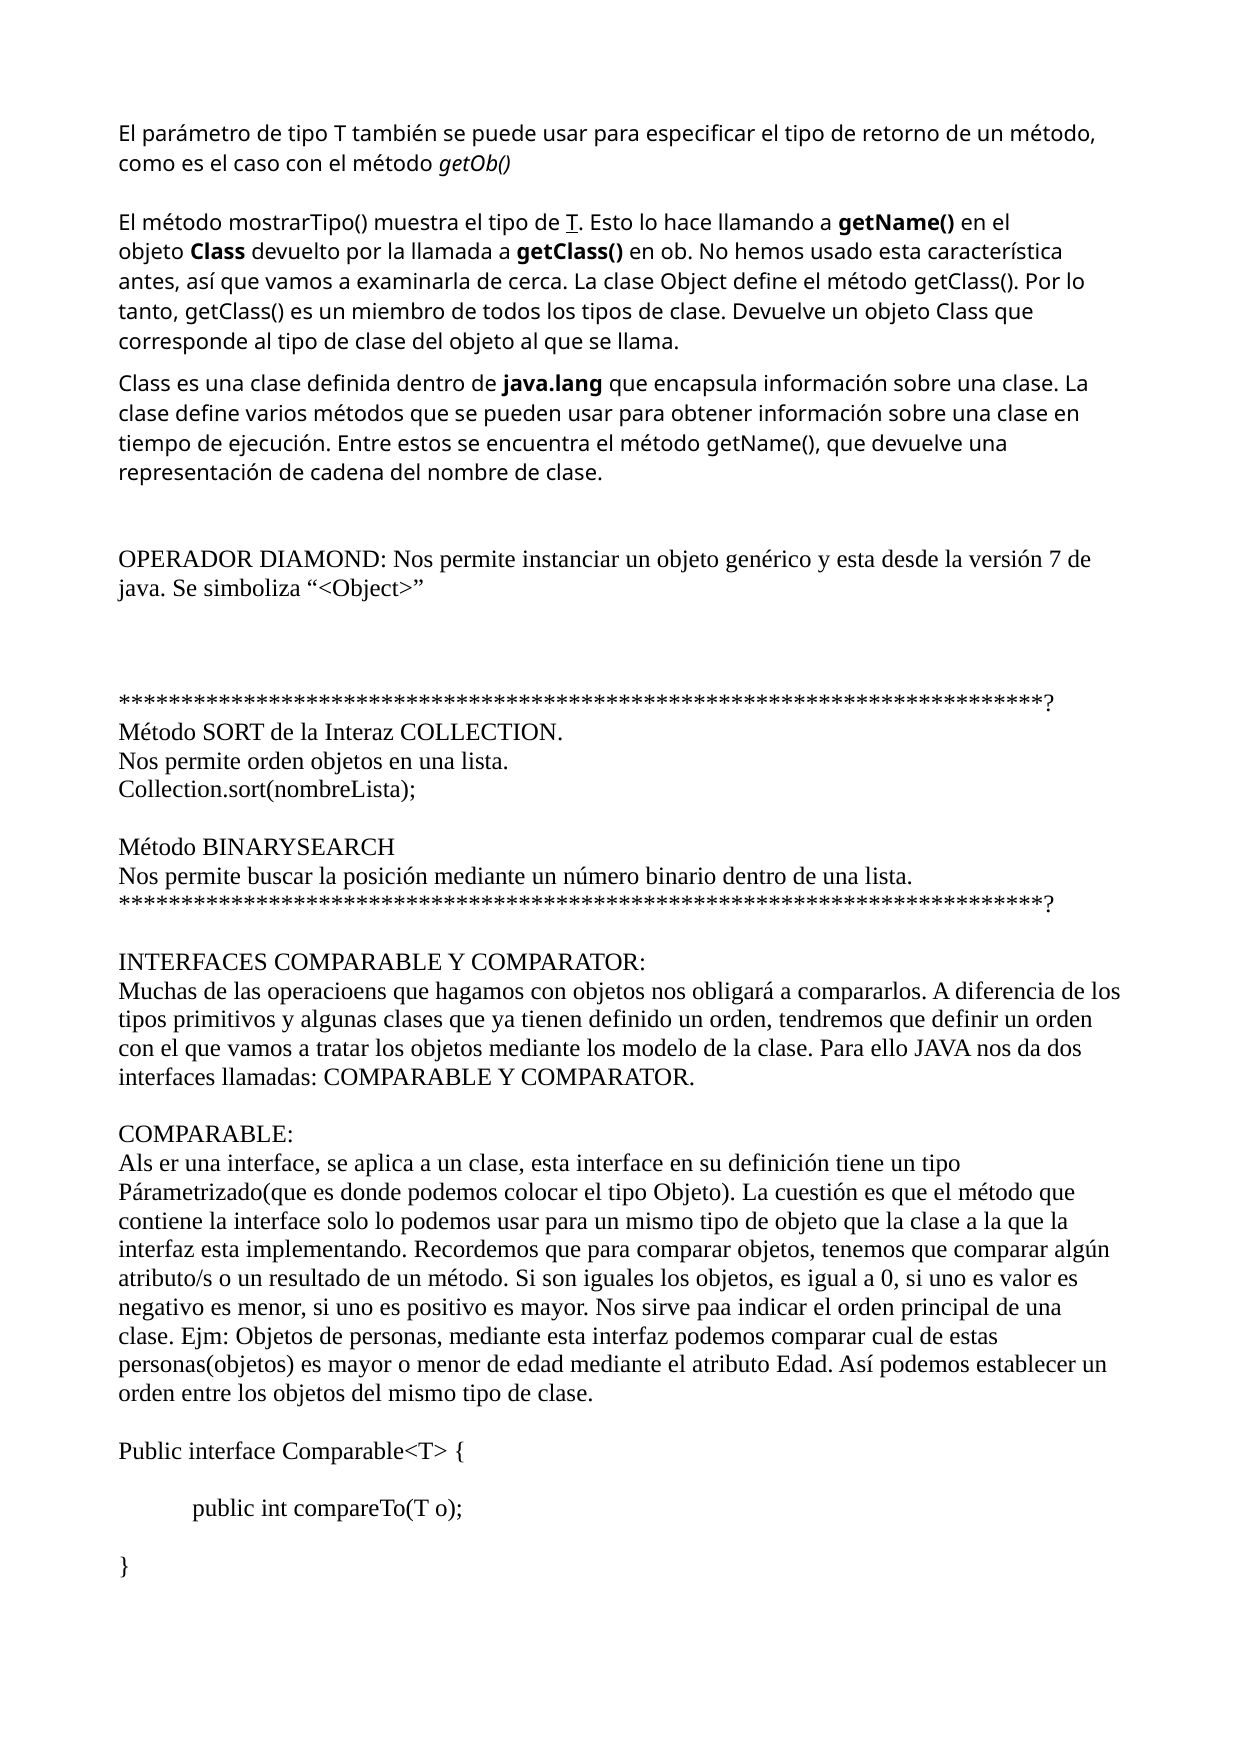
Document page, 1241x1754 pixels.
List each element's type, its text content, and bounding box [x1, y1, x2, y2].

text **************************************************************************? [118, 688, 1122, 717]
text Método SORT de la Interaz COLLECTION. [118, 717, 1122, 746]
text Nos permite orden objetos en una lista. [118, 746, 1122, 774]
text Public interface Comparable<T> { [118, 1436, 1122, 1464]
text **************************************************************************? [118, 889, 1122, 918]
text Método BINARYSEARCH [118, 832, 1122, 861]
text INTERFACES COMPARABLE Y COMPARATOR: [118, 947, 1122, 976]
text OPERADOR DIAMOND: Nos permite instanciar un objeto genérico y esta desde la versión 7 de java. Se simboliza “<Object>” [118, 544, 1122, 602]
text Als er una interface, se aplica a un clase, esta interface en su definición tiene un tipo Párametrizado(que es donde podemos colocar el tipo Objeto). La cuestión es que el método que contiene la interface solo lo podemos usar para un mismo tipo de objeto que la clase a la que la interfaz esta implementando. Recordemos que para comparar objetos, tenemos que comparar algún atributo/s o un resultado de un método. Si son iguales los objetos, es igual a 0, si uno es valor es negativo es menor, si uno es positivo es mayor. Nos sirve paa indicar el orden principal de una clase. Ejm: Objetos de personas, mediante esta interfaz podemos comparar cual de estas personas(objetos) es mayor o menor de edad mediante el atributo Edad. Así podemos establecer un orden entre los objetos del mismo tipo de clase. [118, 1148, 1122, 1407]
text El parámetro de tipo T también se puede usar para especificar el tipo de retorno de un método, como es el caso con el método getOb() [118, 118, 1122, 178]
text El método mostrarTipo() muestra el tipo de T. Esto lo hace llamando a getName() en el objeto Class devuelto por la llamada a getClass() en ob. No hemos usado esta característica antes, así que vamos a examinarla de cerca. La clase Object define el método getClass(). Por lo tanto, getClass() es un miembro de todos los tipos de clase. Devuelve un objeto Class que corresponde al tipo de clase del objeto al que se llama. [118, 206, 1122, 355]
text Collection.sort(nombreLista); [118, 774, 1122, 803]
text Muchas de las operacioens que hagamos con objetos nos obligará a compararlos. A diferencia de los tipos primitivos y algunas clases que ya tienen definido un orden, tendremos que definir un orden con el que vamos a tratar los objetos mediante los modelo de la clase. Para ello JAVA nos da dos interfaces llamadas: COMPARABLE Y COMPARATOR. [118, 976, 1122, 1091]
text } [118, 1551, 1122, 1579]
text Class es una clase definida dentro de java.lang que encapsula información sobre una clase. La clase define varios métodos que se pueden usar para obtener información sobre una clase en tiempo de ejecución. Entre estos se encuentra el método getName(), que devuelve una representación de cadena del nombre de clase. [118, 368, 1122, 487]
text COMPARABLE: [118, 1119, 1122, 1148]
text Nos permite buscar la posición mediante un número binario dentro de una lista. [118, 861, 1122, 889]
text public int compareTo(T o); [118, 1493, 1122, 1522]
